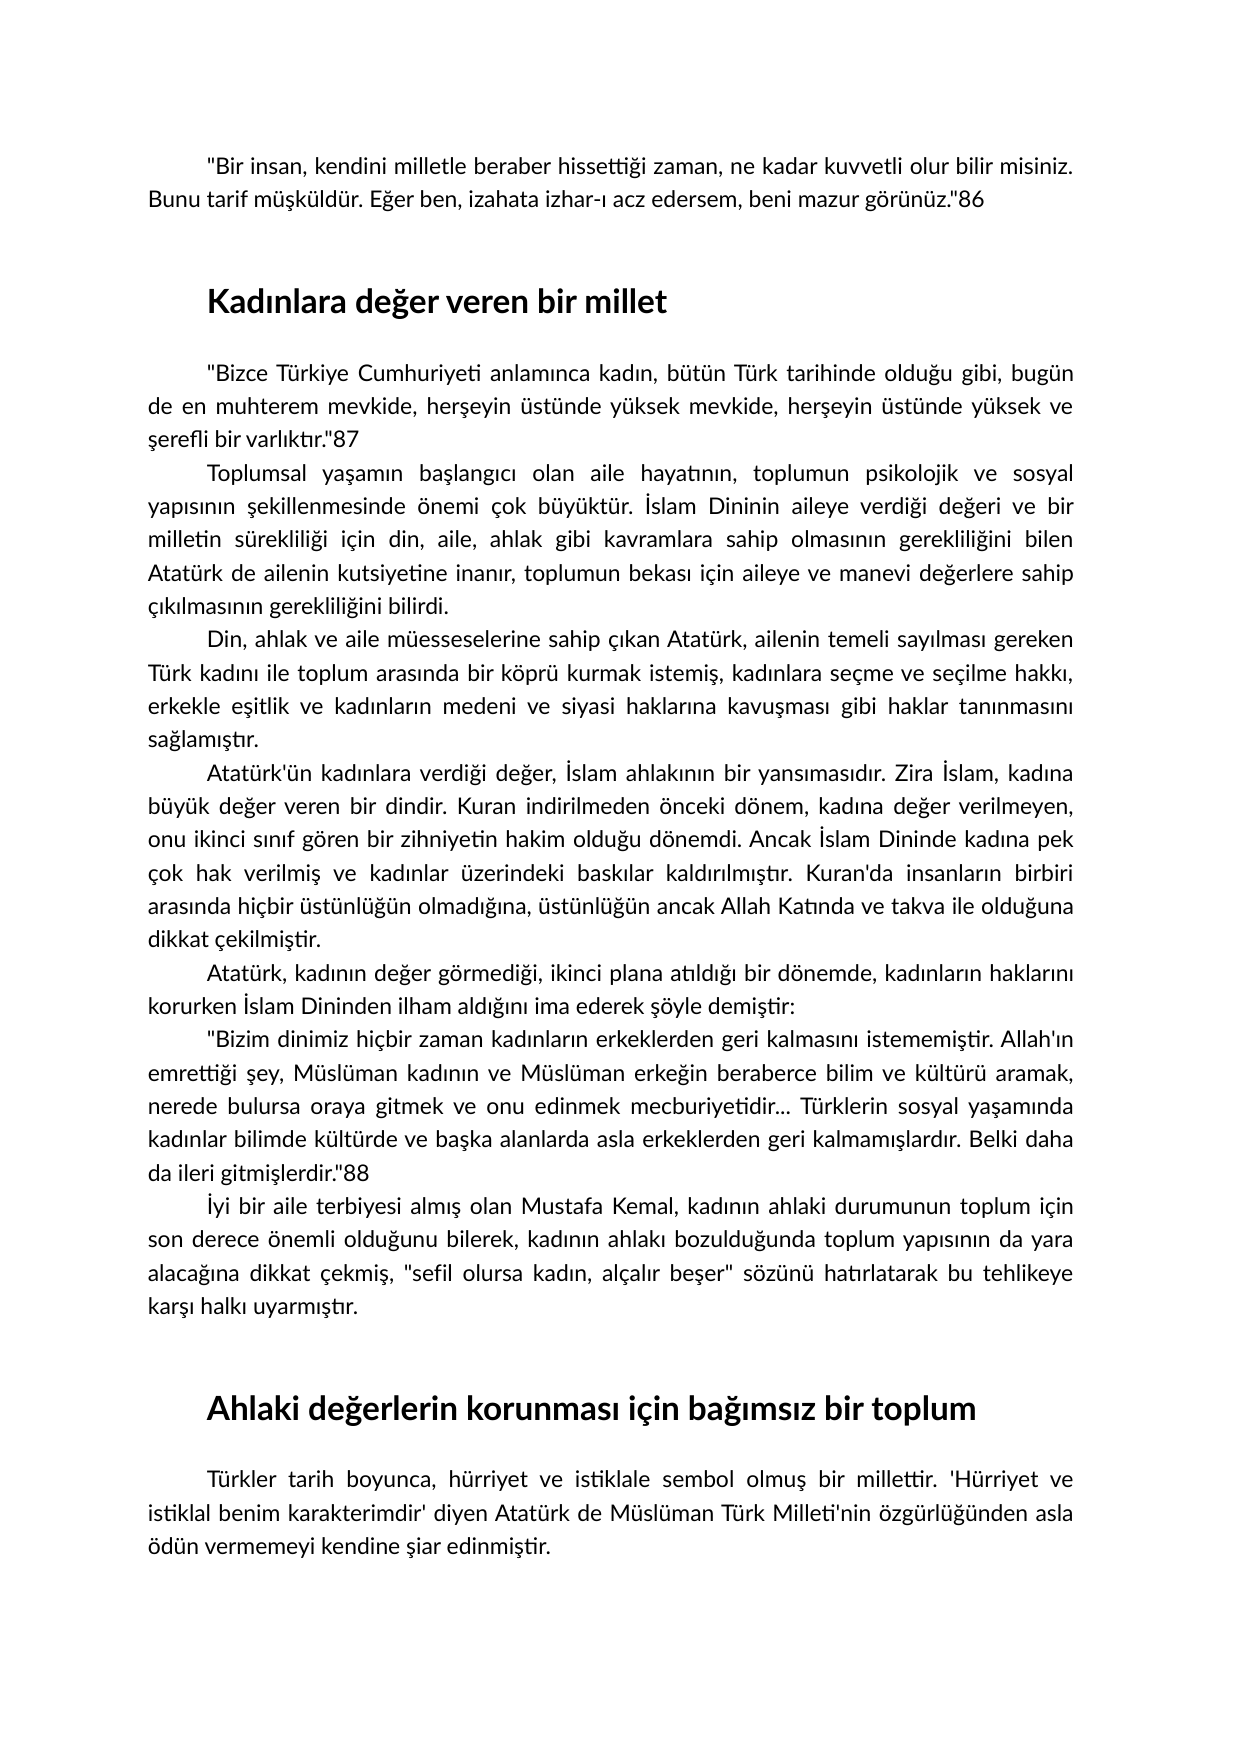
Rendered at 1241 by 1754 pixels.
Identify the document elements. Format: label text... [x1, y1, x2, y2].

text Din, ahlak ve aile müesseselerine sahip çıkan Atatürk, ailenin temeli sayılması gereken Türk kadını ile toplum arasında bir köprü kurmak istemiş, kadınlara seçme ve seçilme hakkı, erkekle eşitlik ve kadınların medeni ve siyasi haklarına kavuşması gibi haklar tanınmasını sağlamıştır. [148, 621, 1075, 754]
text Toplumsal yaşamın başlangıcı olan aile hayatının, toplumun psikolojik ve sosyal yapısının şekillenmesinde önemi çok büyüktür. İslam Dininin aileye verdiği değeri ve bir milletin sürekliliği için din, aile, ahlak gibi kavramlara sahip olmasının gerekliliğini bilen Atatürk de ailenin kutsiyetine inanır, toplumun bekası için aileye ve manevi değerlere sahip çıkılmasının gerekliliğini bilirdi. [148, 454, 1075, 621]
text Atatürk, kadının değer görmediği, ikinci plana atıldığı bir dönemde, kadınların haklarını korurken İslam Dininden ilham aldığını ima ederek şöyle demiştir: [148, 954, 1075, 1021]
text Türkler tarih boyunca, hürriyet ve istiklale sembol olmuş bir millettir. 'Hürriyet ve istiklal benim karakterimdir' diyen Atatürk de Müslüman Türk Milleti'nin özgürlüğünden asla ödün vermemeyi kendine şiar edinmiştir. [148, 1461, 1075, 1561]
text Atatürk'ün kadınlara verdiği değer, İslam ahlakının bir yansımasıdır. Zira İslam, kadına büyük değer veren bir dindir. Kuran indirilmeden önceki dönem, kadına değer verilmeyen, onu ikinci sınıf gören bir zihniyetin hakim olduğu dönemdi. Ancak İslam Dininde kadına pek çok hak verilmiş ve kadınlar üzerindeki baskılar kaldırılmıştır. Kuran'da insanların birbiri arasında hiçbir üstünlüğün olmadığına, üstünlüğün ancak Allah Katında ve takva ile olduğuna dikkat çekilmiştir. [148, 754, 1075, 954]
text "Bir insan, kendini milletle beraber hissettiği zaman, ne kadar kuvvetli olur bilir misiniz. Bunu tarif müşküldür. Eğer ben, izahata izhar-ı acz edersem, beni mazur görünüz."86 [148, 148, 1075, 214]
text "Bizce Türkiye Cumhuriyeti anlamınca kadın, bütün Türk tarihinde olduğu gibi, bugün de en muhterem mevkide, herşeyin üstünde yüksek mevkide, herşeyin üstünde yüksek ve şerefli bir varlıktır."87 [148, 354, 1075, 454]
subtitle Ahlaki değerlerin korunması için bağımsız bir toplum [148, 1388, 1075, 1428]
text "Bizim dinimiz hiçbir zaman kadınların erkeklerden geri kalmasını istememiştir. Allah'ın emrettiği şey, Müslüman kadının ve Müslüman erkeğin beraberce bilim ve kültürü aramak, nerede bulursa oraya gitmek ve onu edinmek mecburiyetidir... Türklerin sosyal yaşamında kadınlar bilimde kültürde ve başka alanlarda asla erkeklerden geri kalmamışlardır. Belki daha da ileri gitmişlerdir."88 [148, 1021, 1075, 1188]
text İyi bir aile terbiyesi almış olan Mustafa Kemal, kadının ahlaki durumunun toplum için son derece önemli olduğunu bilerek, kadının ahlakı bozulduğunda toplum yapısının da yara alacağına dikkat çekmiş, "sefil olursa kadın, alçalır beşer" sözünü hatırlatarak bu tehlikeye karşı halkı uyarmıştır. [148, 1188, 1075, 1321]
subtitle Kadınlara değer veren bir millet [148, 281, 1075, 321]
